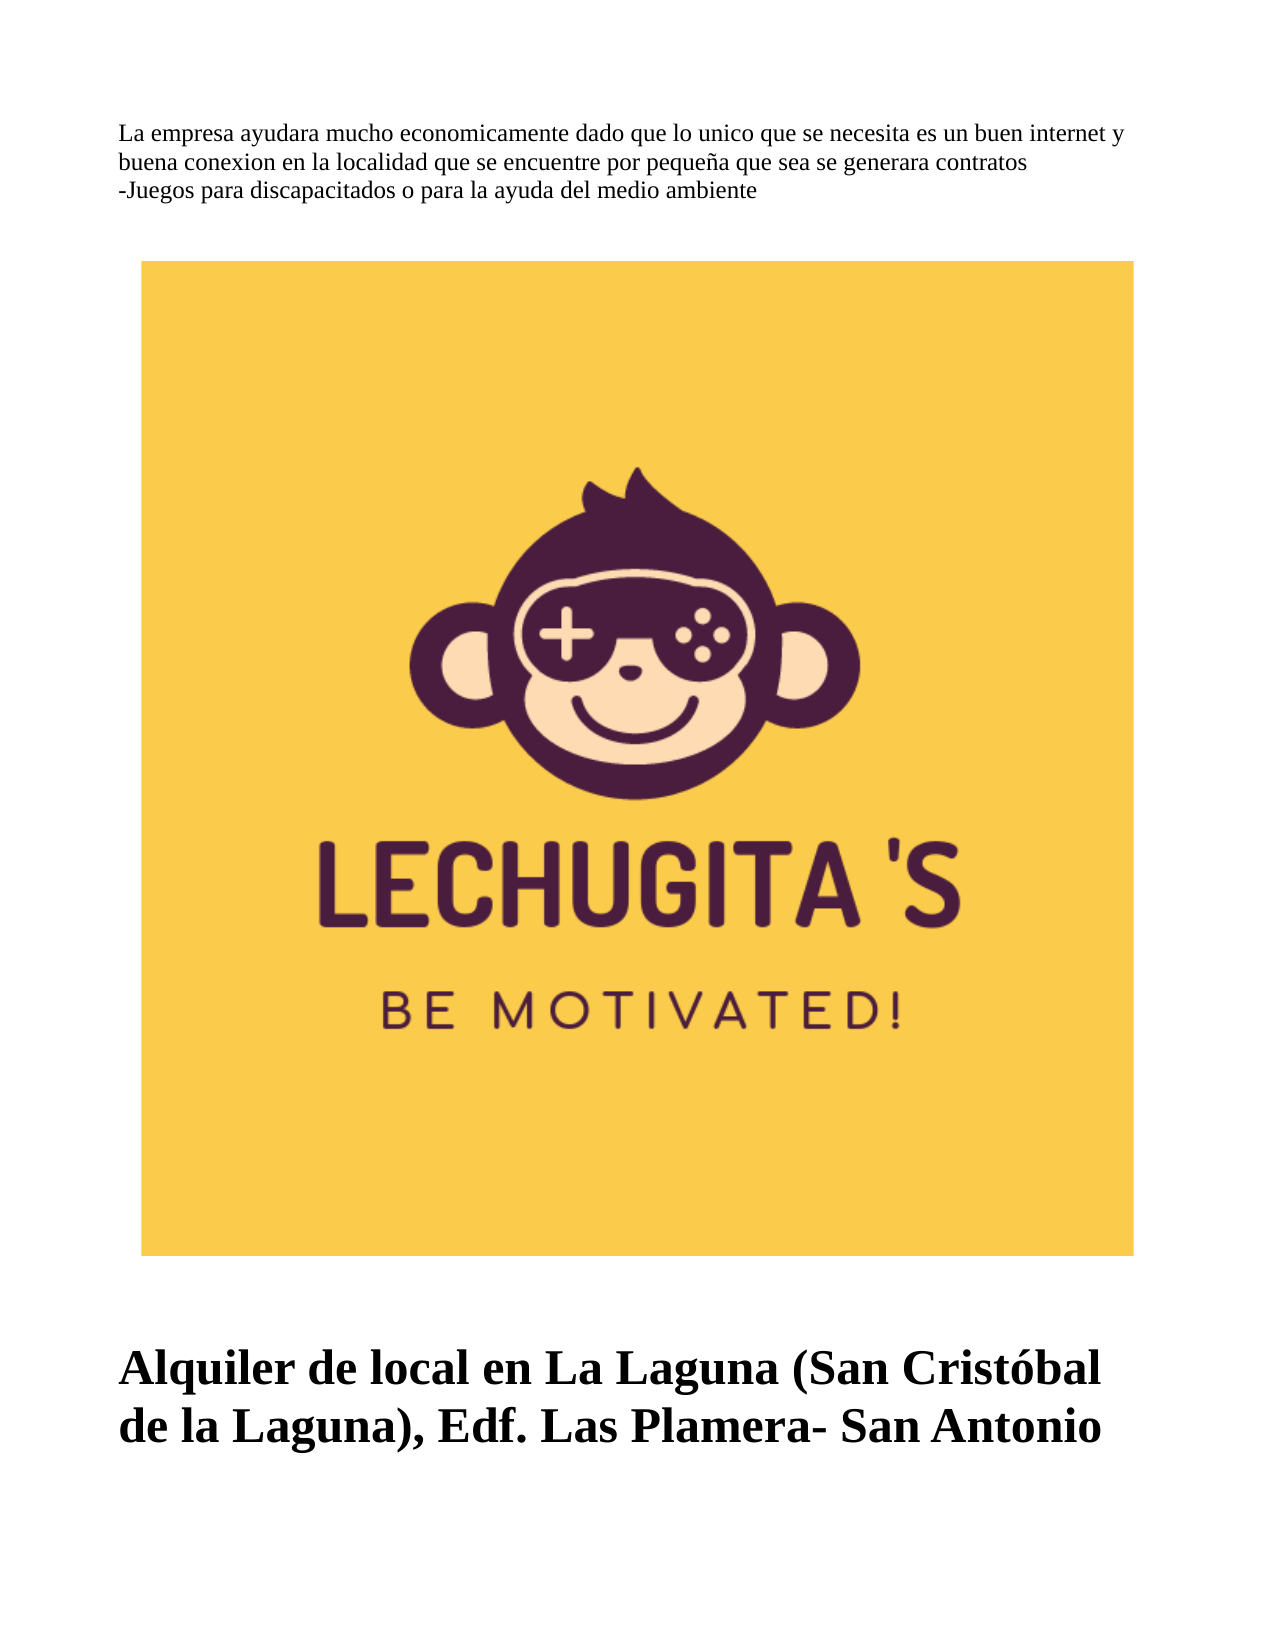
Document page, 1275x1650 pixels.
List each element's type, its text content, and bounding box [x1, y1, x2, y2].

text La empresa ayudara mucho economicamente dado que lo unico que se necesita es un buen internet y buena conexion en la localidad que se encuentre por pequeña que sea se generara contratos [118, 118, 1157, 176]
subtitle Alquiler de local en La Laguna (San Cristóbal de la Laguna), Edf. Las Plamera- San Antonio [118, 1338, 1157, 1453]
text -Juegos para discapacitados o para la ayuda del medio ambiente [118, 176, 1157, 204]
picture [141, 261, 1134, 1256]
